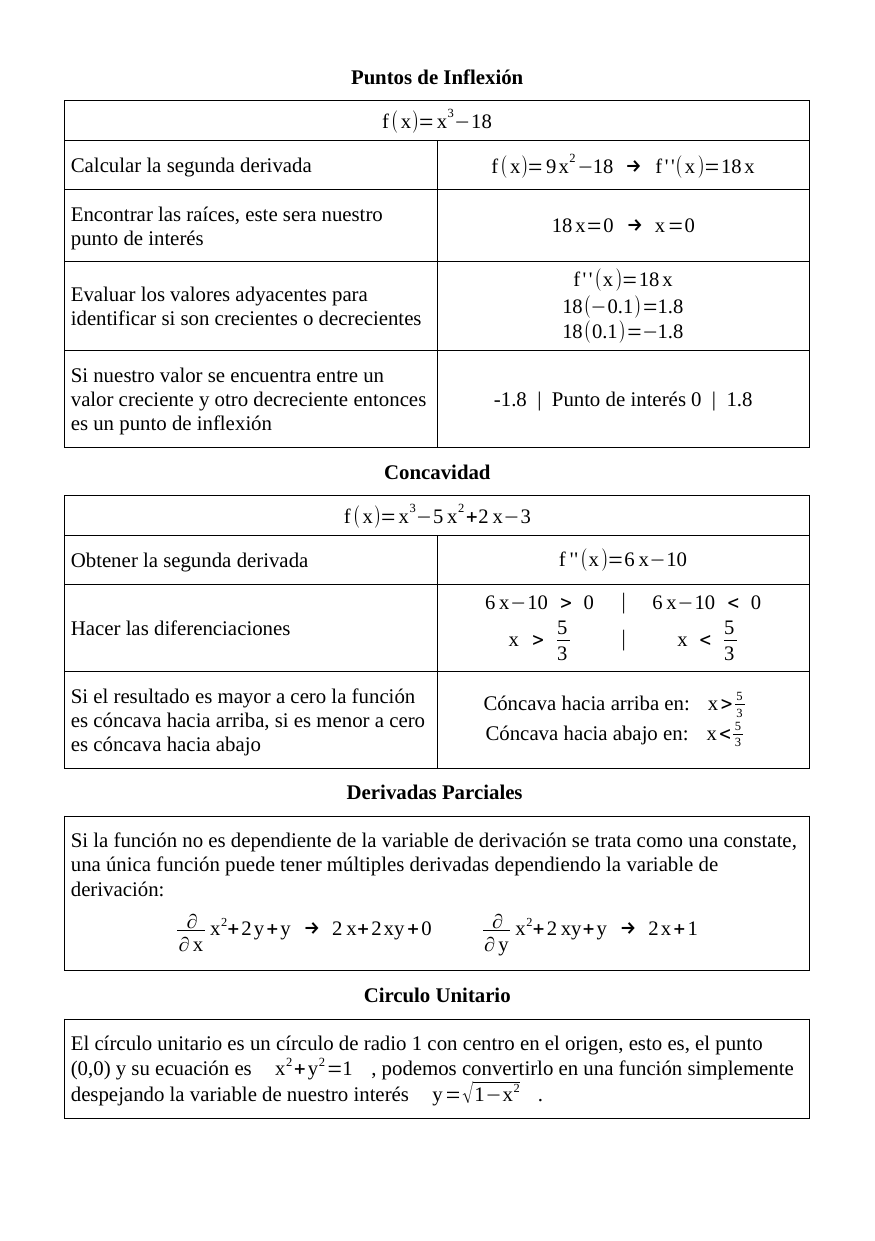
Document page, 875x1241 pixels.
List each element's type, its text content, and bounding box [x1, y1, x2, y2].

table_header Circulo Unitario [59, 977, 815, 1013]
table_header Derivadas Parciales [59, 774, 815, 810]
table_cell [59, 1013, 815, 1125]
table_cell [438, 536, 809, 583]
table_cell Calcular la segunda derivada [65, 141, 437, 189]
table_cell [438, 585, 809, 671]
table_cell Encontrar las raíces, este sera nuestro punto de interés [65, 190, 437, 261]
table_cell [59, 810, 815, 977]
table_cell Si nuestro valor se encuentra entre un valor creciente y otro decreciente entonces es un punto de inflexión [65, 351, 437, 447]
table_cell Cóncava hacia arriba en: Cóncava hacia abajo en: [438, 672, 809, 767]
table_cell -1.8 | Punto de interés 0 | 1.8 [438, 351, 809, 447]
table_cell [59, 489, 815, 774]
table_header Puntos de Inflexión [59, 59, 815, 94]
table_header Si la función no es dependiente de la variable de derivación se trata como una constate, una única función puede tener múltiples derivadas dependiendo la variable de derivación: [65, 817, 809, 970]
table_cell [438, 141, 809, 189]
table_cell [438, 262, 809, 350]
table_cell Si el resultado es mayor a cero la función es cóncava hacia arriba, si es menor a cero es cóncava hacia abajo [65, 672, 437, 767]
table_cell Evaluar los valores adyacentes para identificar si son crecientes o decrecientes [65, 262, 437, 350]
table_cell [59, 95, 815, 454]
table_header [65, 496, 809, 535]
table_header Concavidad [59, 454, 815, 489]
table_cell Obtener la segunda derivada [65, 536, 437, 583]
table_header [65, 101, 809, 140]
table_header El círculo unitario es un círculo de radio 1 con centro en el origen, esto es, el punto (0,0) y su ecuación es , podemos convertirlo en una función simplemente despejando la variable de nuestro interés . [65, 1020, 809, 1118]
table_cell [438, 190, 809, 261]
table_cell Hacer las diferenciaciones [65, 585, 437, 671]
